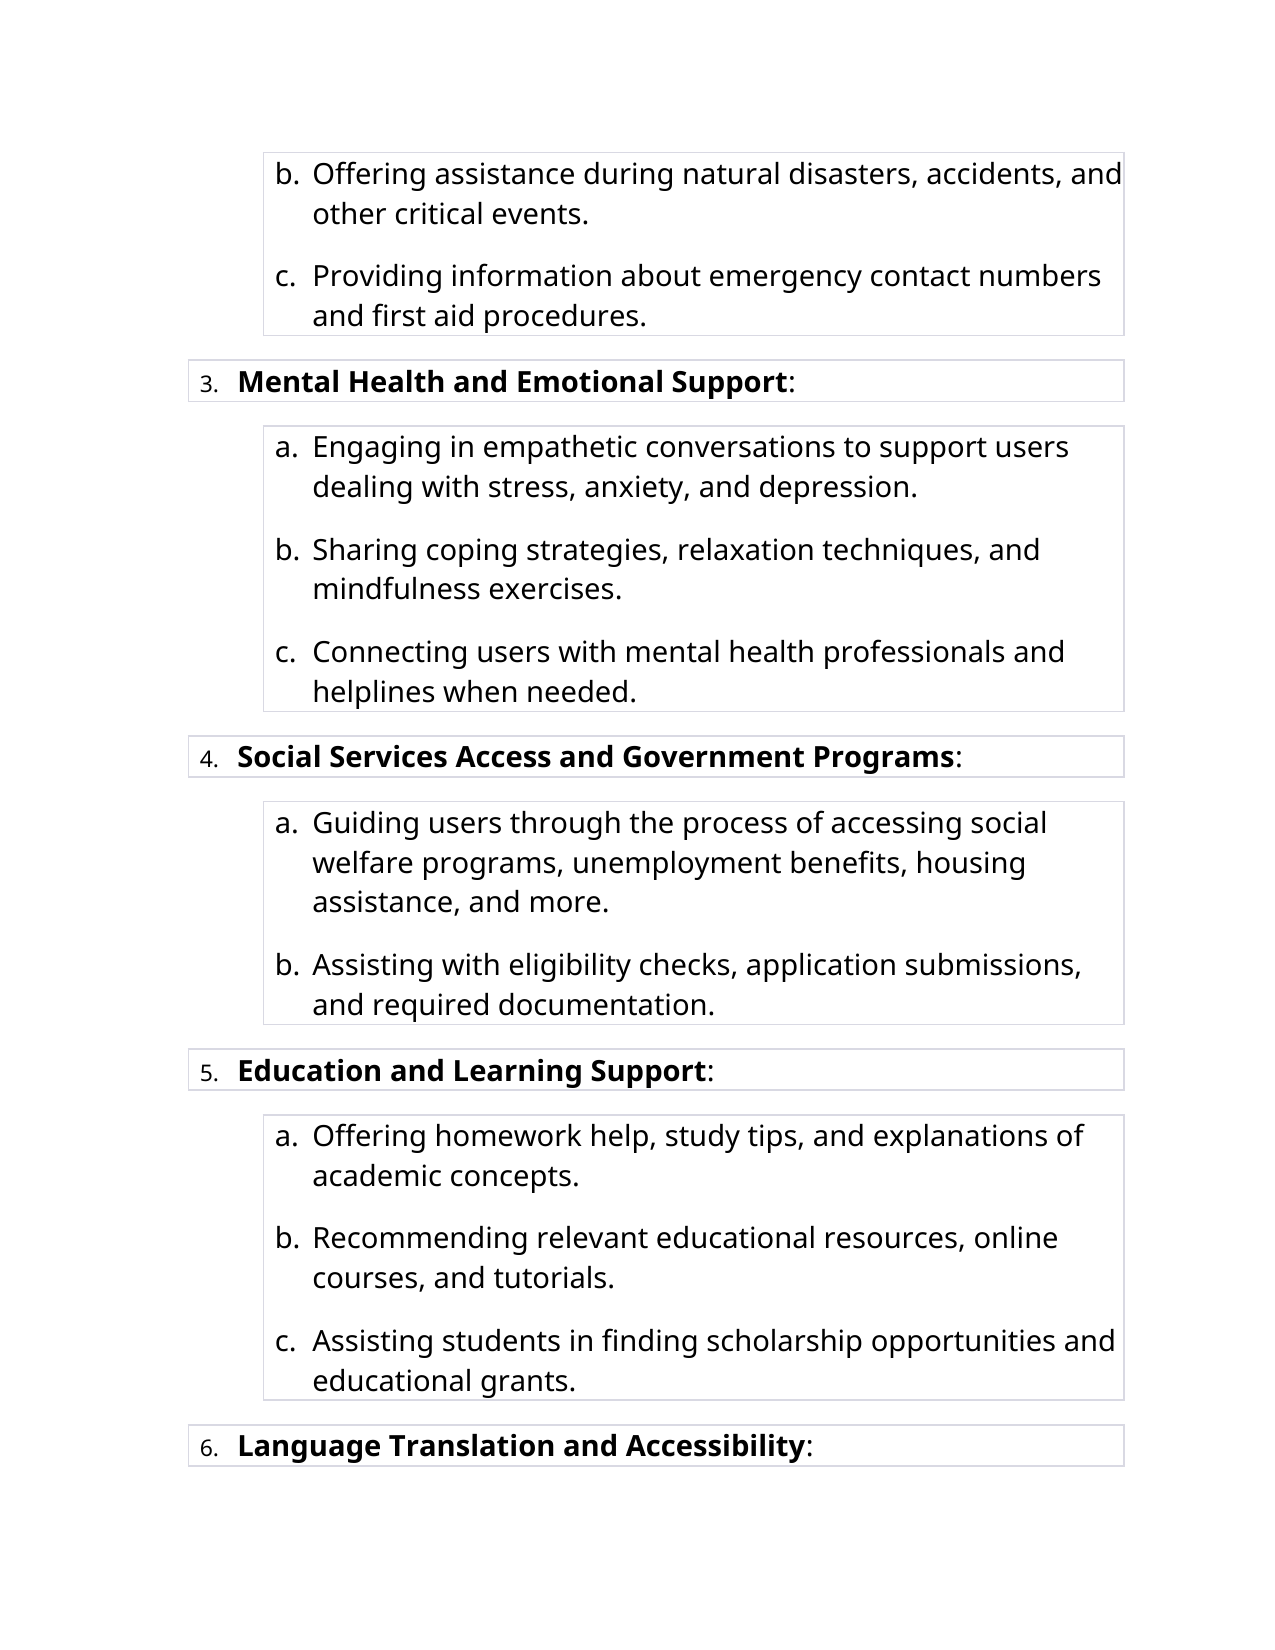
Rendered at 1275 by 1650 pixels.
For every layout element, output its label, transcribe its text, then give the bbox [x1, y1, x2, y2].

list Education and Learning Support: [189, 1050, 1123, 1089]
list Providing information about emergency contact numbers and first aid procedures. [264, 254, 1123, 335]
list Sharing coping strategies, relaxation techniques, and mindfulness exercises. [264, 527, 1123, 608]
list Guiding users through the process of accessing social welfare programs, unemployment benefits, housing assistance, and more. [264, 802, 1123, 921]
list Connecting users with mental health professionals and helplines when needed. [264, 630, 1123, 711]
list Assisting with eligibility checks, application submissions, and required documentation. [264, 943, 1123, 1024]
list Assisting students in finding scholarship opportunities and educational grants. [264, 1318, 1123, 1399]
list Offering homework help, study tips, and explanations of academic concepts. [264, 1116, 1123, 1195]
list Engaging in empathetic conversations to support users dealing with stress, anxiety, and depression. [264, 427, 1123, 506]
list Social Services Access and Government Programs: [189, 737, 1123, 776]
list Mental Health and Emotional Support: [189, 361, 1123, 401]
list Recommending relevant educational resources, online courses, and tutorials. [264, 1216, 1123, 1297]
list Language Translation and Accessibility: [189, 1426, 1123, 1465]
list Offering assistance during natural disasters, accidents, and other critical events. [264, 153, 1123, 233]
